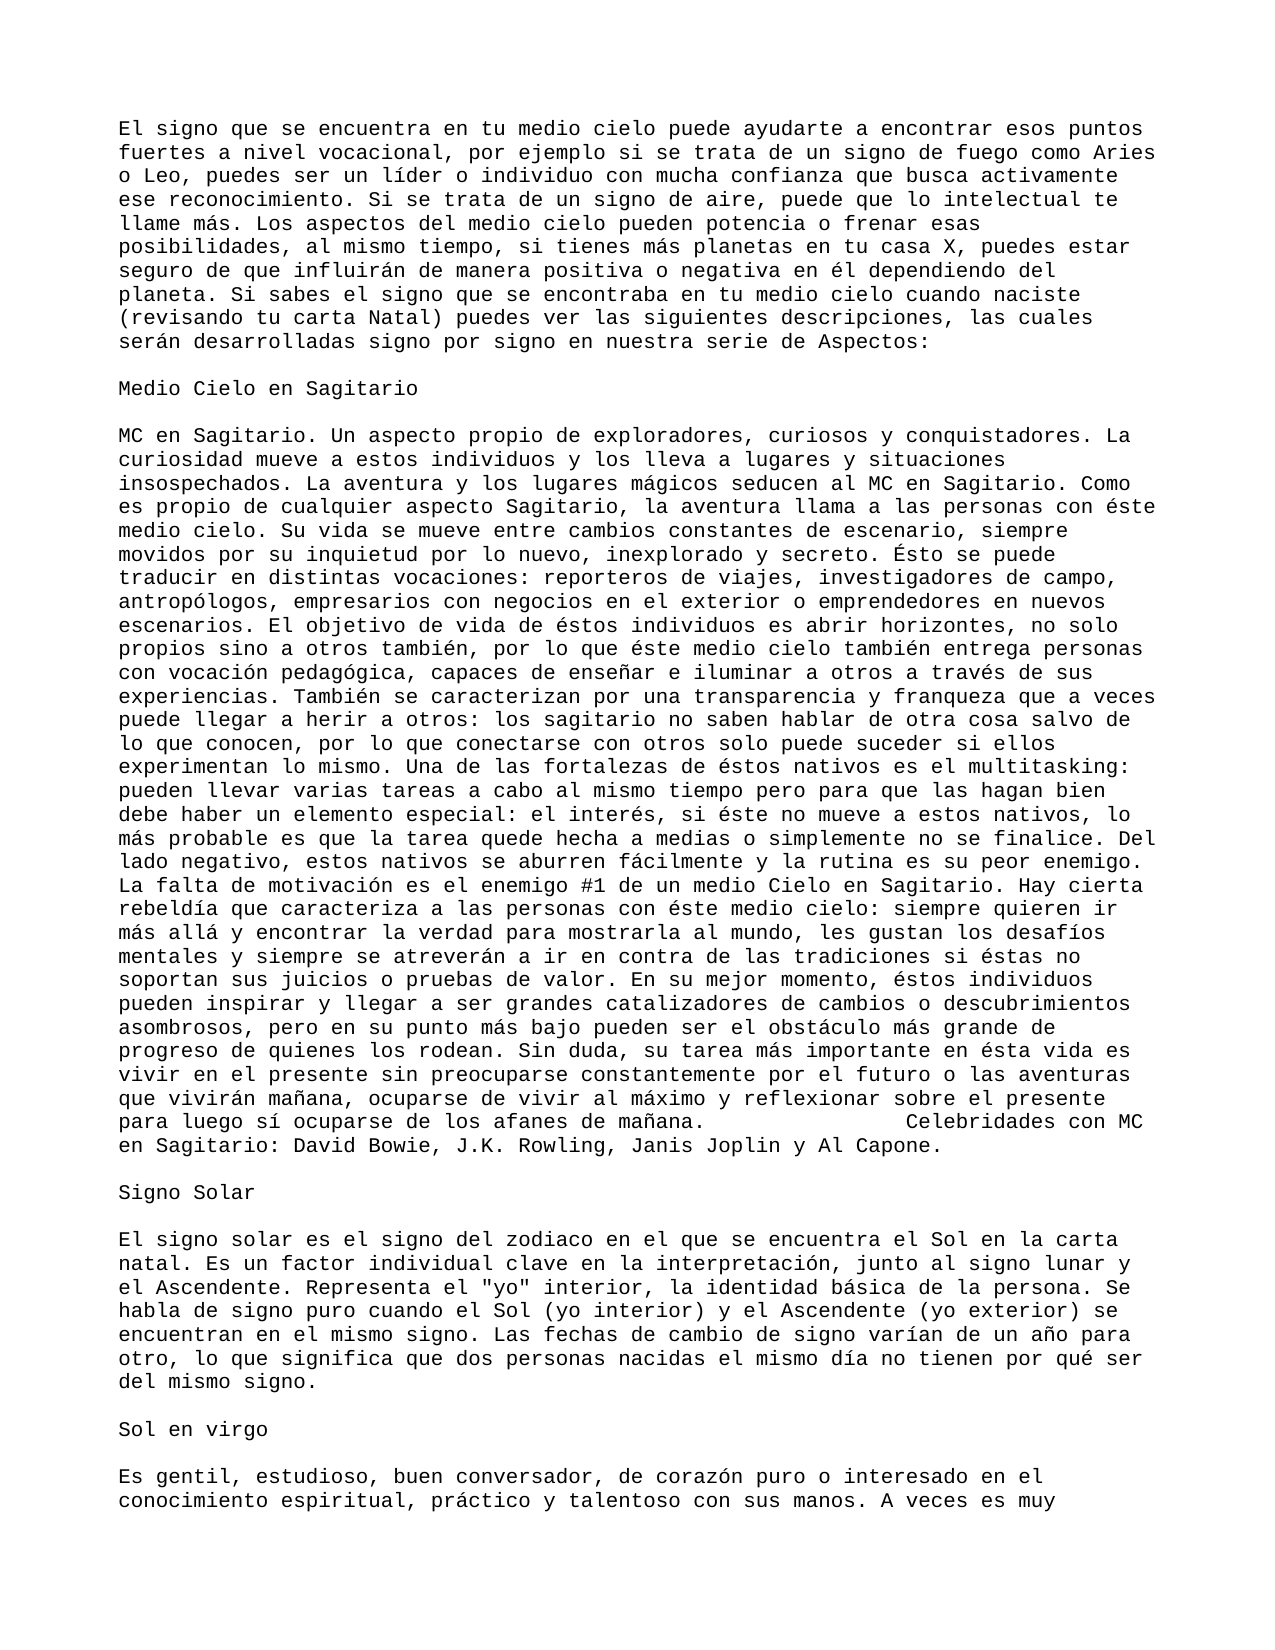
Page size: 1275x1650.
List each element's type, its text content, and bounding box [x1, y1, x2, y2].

text Sol en virgo [118, 1419, 1157, 1442]
text El signo solar es el signo del zodiaco en el que se encuentra el Sol en la carta natal. Es un factor individual clave en la interpretación, junto al signo lunar y el Ascendente. Representa el "yo" interior, la identidad básica de la persona. Se habla de signo puro cuando el Sol (yo interior) y el Ascendente (yo exterior) se encuentran en el mismo signo. Las fechas de cambio de signo varían de un año para otro, lo que significa que dos personas nacidas el mismo día no tienen por qué ser del mismo signo. [118, 1229, 1157, 1395]
text El signo que se encuentra en tu medio cielo puede ayudarte a encontrar esos puntos fuertes a nivel vocacional, por ejemplo si se trata de un signo de fuego como Aries o Leo, puedes ser un líder o individuo con mucha confianza que busca activamente ese reconocimiento. Si se trata de un signo de aire, puede que lo intelectual te llame más. Los aspectos del medio cielo pueden potencia o frenar esas posibilidades, al mismo tiempo, si tienes más planetas en tu casa X, puedes estar seguro de que influirán de manera positiva o negativa en él dependiendo del planeta. Si sabes el signo que se encontraba en tu medio cielo cuando naciste (revisando tu carta Natal) puedes ver las siguientes descripciones, las cuales serán desarrolladas signo por signo en nuestra serie de Aspectos: [118, 118, 1157, 354]
text MC en Sagitario. Un aspecto propio de exploradores, curiosos y conquistadores. La curiosidad mueve a estos individuos y los lleva a lugares y situaciones insospechados. La aventura y los lugares mágicos seducen al MC en Sagitario. Como es propio de cualquier aspecto Sagitario, la aventura llama a las personas con éste medio cielo. Su vida se mueve entre cambios constantes de escenario, siempre movidos por su inquietud por lo nuevo, inexplorado y secreto. Ésto se puede traducir en distintas vocaciones: reporteros de viajes, investigadores de campo, antropólogos, empresarios con negocios en el exterior o emprendedores en nuevos escenarios. El objetivo de vida de éstos individuos es abrir horizontes, no solo propios sino a otros también, por lo que éste medio cielo también entrega personas con vocación pedagógica, capaces de enseñar e iluminar a otros a través de sus experiencias. También se caracterizan por una transparencia y franqueza que a veces puede llegar a herir a otros: los sagitario no saben hablar de otra cosa salvo de lo que conocen, por lo que conectarse con otros solo puede suceder si ellos experimentan lo mismo. Una de las fortalezas de éstos nativos es el multitasking: pueden llevar varias tareas a cabo al mismo tiempo pero para que las hagan bien debe haber un elemento especial: el interés, si éste no mueve a estos nativos, lo más probable es que la tarea quede hecha a medias o simplemente no se finalice. Del lado negativo, estos nativos se aburren fácilmente y la rutina es su peor enemigo. La falta de motivación es el enemigo #1 de un medio Cielo en Sagitario. Hay cierta rebeldía que caracteriza a las personas con éste medio cielo: siempre quieren ir más allá y encontrar la verdad para mostrarla al mundo, les gustan los desafíos mentales y siempre se atreverán a ir en contra de las tradiciones si éstas no soportan sus juicios o pruebas de valor. En su mejor momento, éstos individuos pueden inspirar y llegar a ser grandes catalizadores de cambios o descubrimientos asombrosos, pero en su punto más bajo pueden ser el obstáculo más grande de progreso de quienes los rodean. Sin duda, su tarea más importante en ésta vida es vivir en el presente sin preocuparse constantemente por el futuro o las aventuras que vivirán mañana, ocuparse de vivir al máximo y reflexionar sobre el presente para luego sí ocuparse de los afanes de mañana. Celebridades con MC en Sagitario: David Bowie, J.K. Rowling, Janis Joplin y Al Capone. [118, 426, 1157, 1158]
text Signo Solar [118, 1182, 1157, 1206]
text Medio Cielo en Sagitario [118, 378, 1157, 402]
text Es gentil, estudioso, buen conversador, de corazón puro o interesado en el conocimiento espiritual, práctico y talentoso con sus manos. A veces es muy [118, 1466, 1157, 1513]
